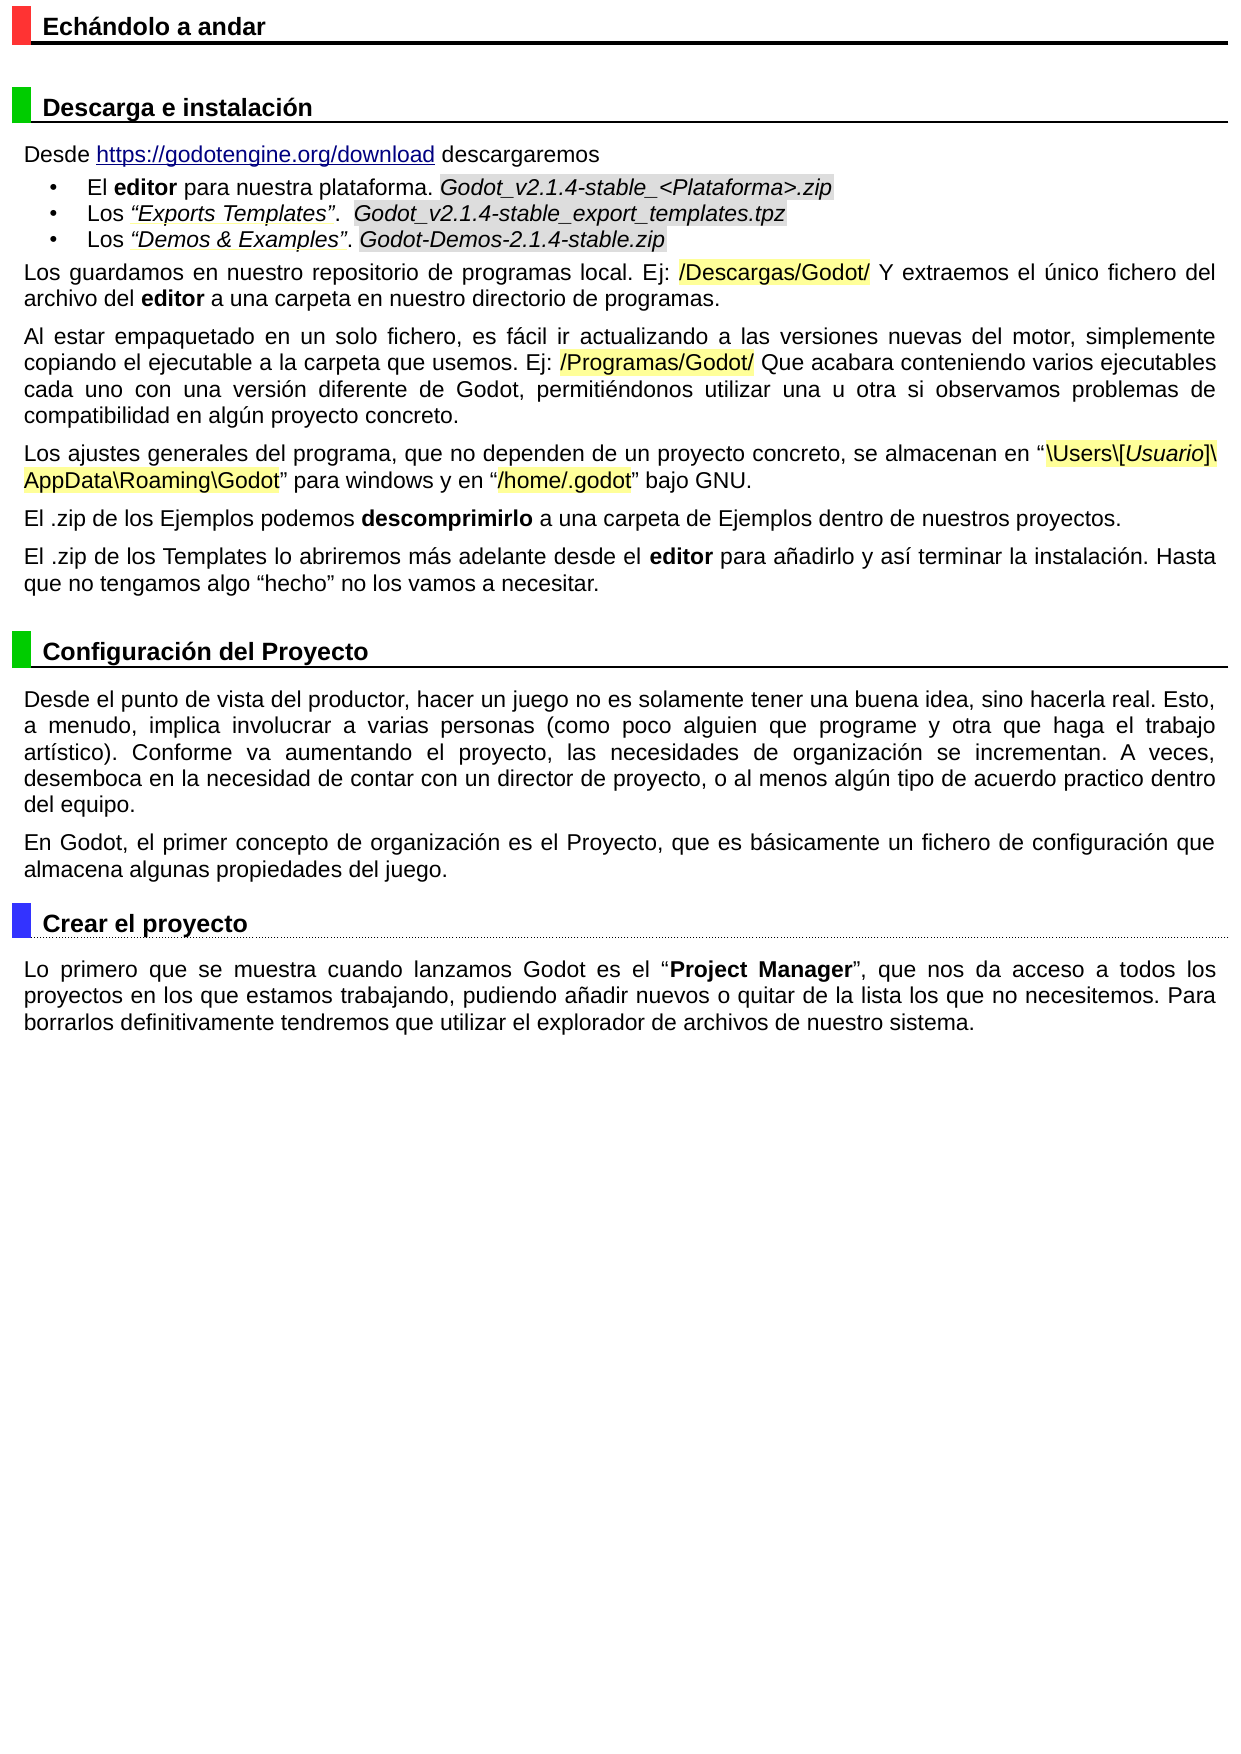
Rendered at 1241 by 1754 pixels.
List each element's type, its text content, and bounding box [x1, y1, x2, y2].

list Los “Demos & Examples”. Godot-Demos-2.1.4-stable.zip [49, 226, 359, 252]
subtitle Descarga e instalación [31, 87, 1228, 121]
text Al estar empaquetado en un solo fichero, es fácil ir actualizando a las versiones nuevas del motor, simplemente copiando el ejecutable a la carpeta que usemos. Ej: /Programas/Godot/ Que acabara conteniendo varios ejecutables cada uno con una versión diferente de Godot, permitiéndonos utilizar una u otra si observamos problemas de compatibilidad en algún proyecto concreto. [23, 323, 1217, 428]
text El .zip de los Templates lo abriremos más adelante desde el editor para añadirlo y así terminar la instalación. Hasta que no tengamos algo “hecho” no los vamos a necesitar. [23, 543, 1217, 596]
list Los “Exports Templates”. Godot_v2.1.4-stable_export_templates.tpz [787, 200, 1228, 226]
text En Godot, el primer concepto de organización es el Proyecto, que es básicamente un fichero de configuración que almacena algunas propiedades del juego. [23, 829, 1217, 882]
text Lo primero que se muestra cuando lanzamos Godot es el “Project Manager”, que nos da acceso a todos los proyectos en los que estamos trabajando, pudiendo añadir nuevos o quitar de la lista los que no necesitemos. Para borrarlos definitivamente tendremos que utilizar el explorador de archivos de nuestro sistema. [23, 956, 1217, 1035]
subtitle Crear el proyecto [31, 903, 1228, 937]
text Los guardamos en nuestro repositorio de programas local. Ej: /Descargas/Godot/ Y extraemos el único fichero del archivo del editor a una carpeta en nuestro directorio de programas. [23, 258, 1217, 311]
text El .zip de los Ejemplos podemos descomprimirlo a una carpeta de Ejemplos dentro de nuestros proyectos. [23, 505, 1217, 531]
list Los “Exports Templates”. Godot_v2.1.4-stable_export_templates.tpz [49, 200, 354, 226]
text Desde el punto de vista del productor, hacer un juego no es solamente tener una buena idea, sino hacerla real. Esto, a menudo, implica involucrar a varias personas (como poco alguien que programe y otra que haga el trabajo artístico). Conforme va aumentando el proyecto, las necesidades de organización se incrementan. A veces, desemboca en la necesidad de contar con un director de proyecto, o al menos algún tipo de acuerdo practico dentro del equipo. [23, 686, 1217, 817]
text Desde https://godotengine.org/download descargaremos [23, 141, 1217, 167]
list Los “Demos & Examples”. Godot-Demos-2.1.4-stable.zip [667, 226, 1228, 252]
subtitle Echándolo a andar [31, 6, 1228, 41]
list El editor para nuestra plataforma. Godot_v2.1.4-stable_<Plataforma>.zip [49, 173, 1228, 200]
text Los ajustes generales del programa, que no dependen de un proyecto concreto, se almacenan en “\Users\[Usuario]\AppData\Roaming\Godot” para windows y en “/home/.godot” bajo GNU. [23, 440, 1217, 493]
subtitle Configuración del Proyecto [31, 631, 1228, 666]
